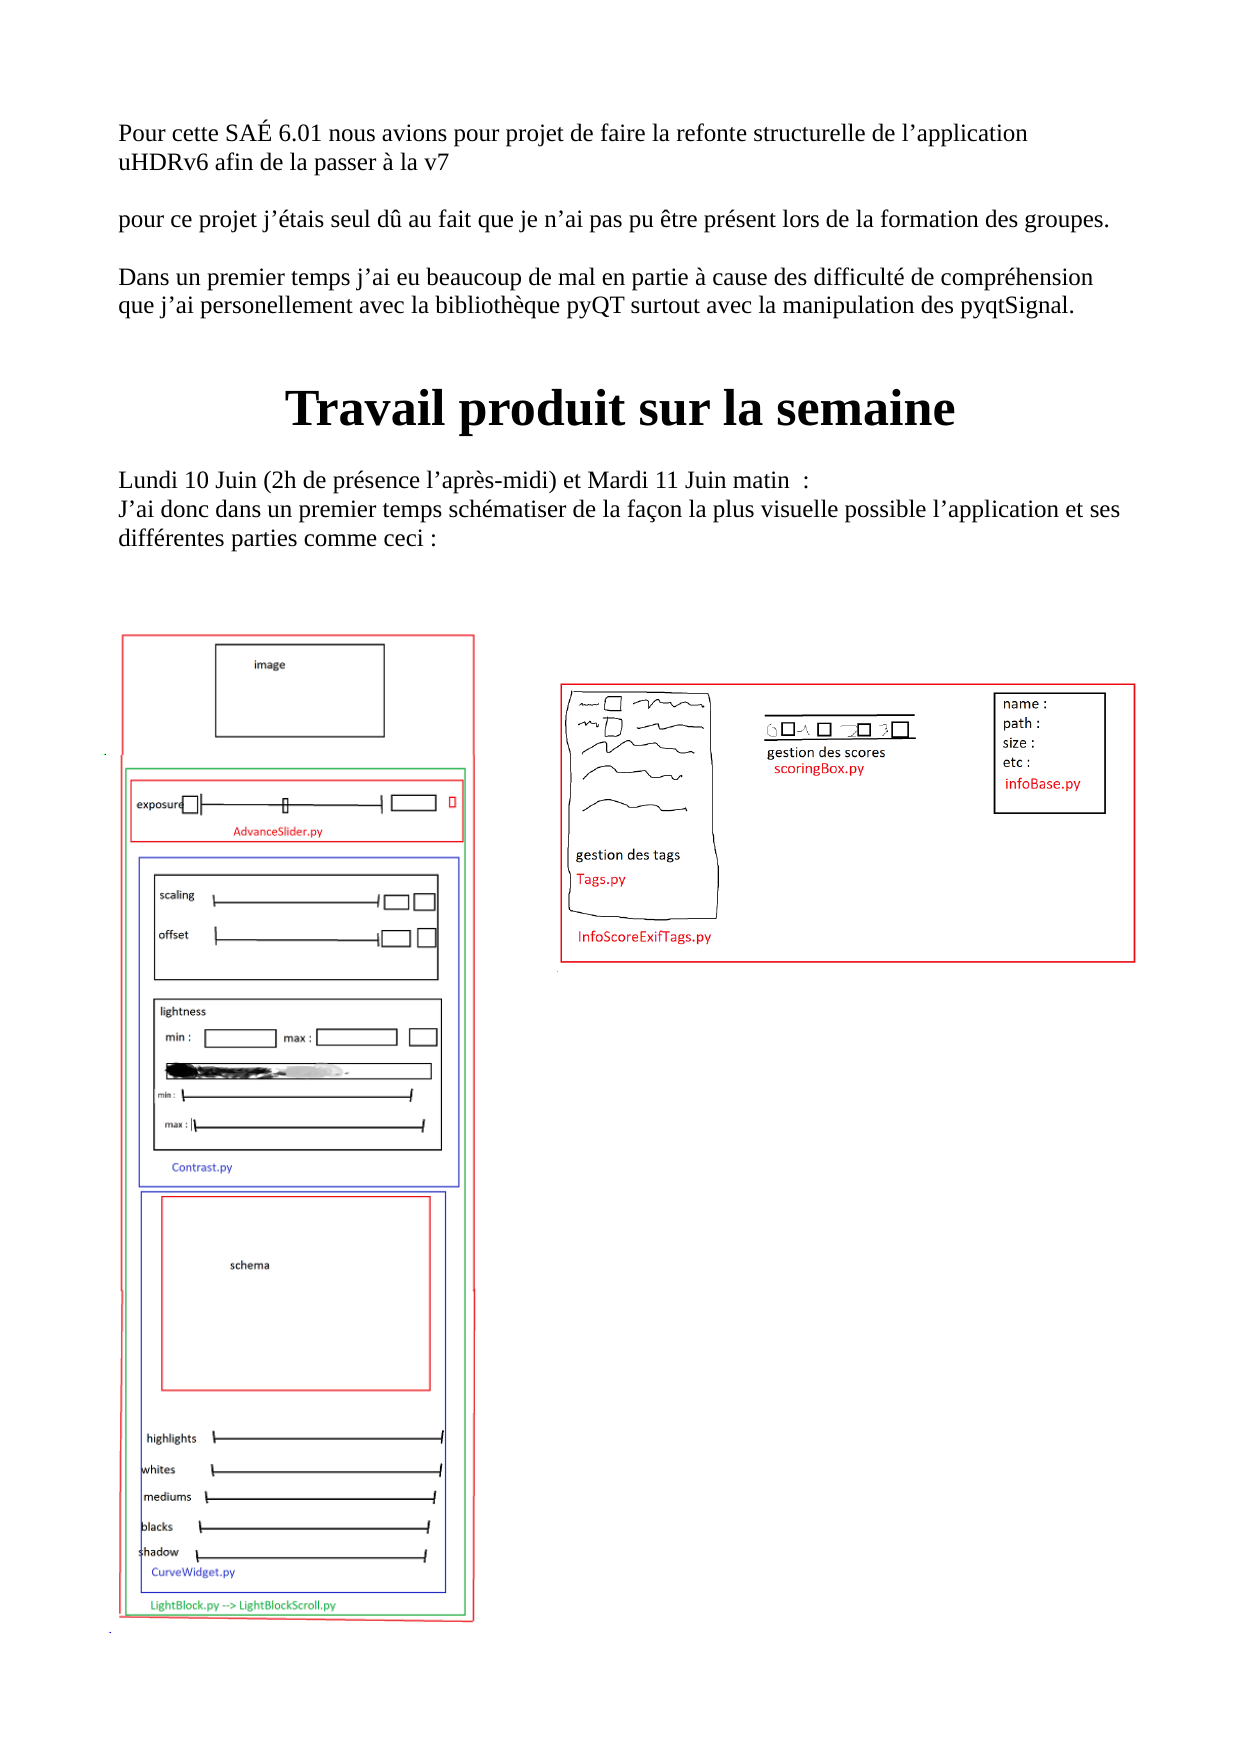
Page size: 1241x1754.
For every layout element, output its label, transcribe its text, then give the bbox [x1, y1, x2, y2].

picture [556, 682, 1141, 972]
text Lundi 10 Juin (2h de présence l’après-midi) et Mardi 11 Juin matin : J’ai donc dans un premier temps schématiser de la façon la plus visuelle possible l’application et ses différentes parties comme ceci : [118, 466, 1122, 609]
text Travail produit sur la semaine [118, 377, 1122, 437]
picture [103, 620, 496, 1633]
text Pour cette SAÉ 6.01 nous avions pour projet de faire la refonte structurelle de l’application uHDRv6 afin de la passer à la v7 pour ce projet j’étais seul dû au fait que je n’ai pas pu être présent lors de la formation des groupes. Dans un premier temps j’ai eu beaucoup de mal en partie à cause des difficulté de compréhension que j’ai personellement avec la bibliothèque pyQT surtout avec la manipulation des pyqtSignal. [118, 118, 1122, 319]
